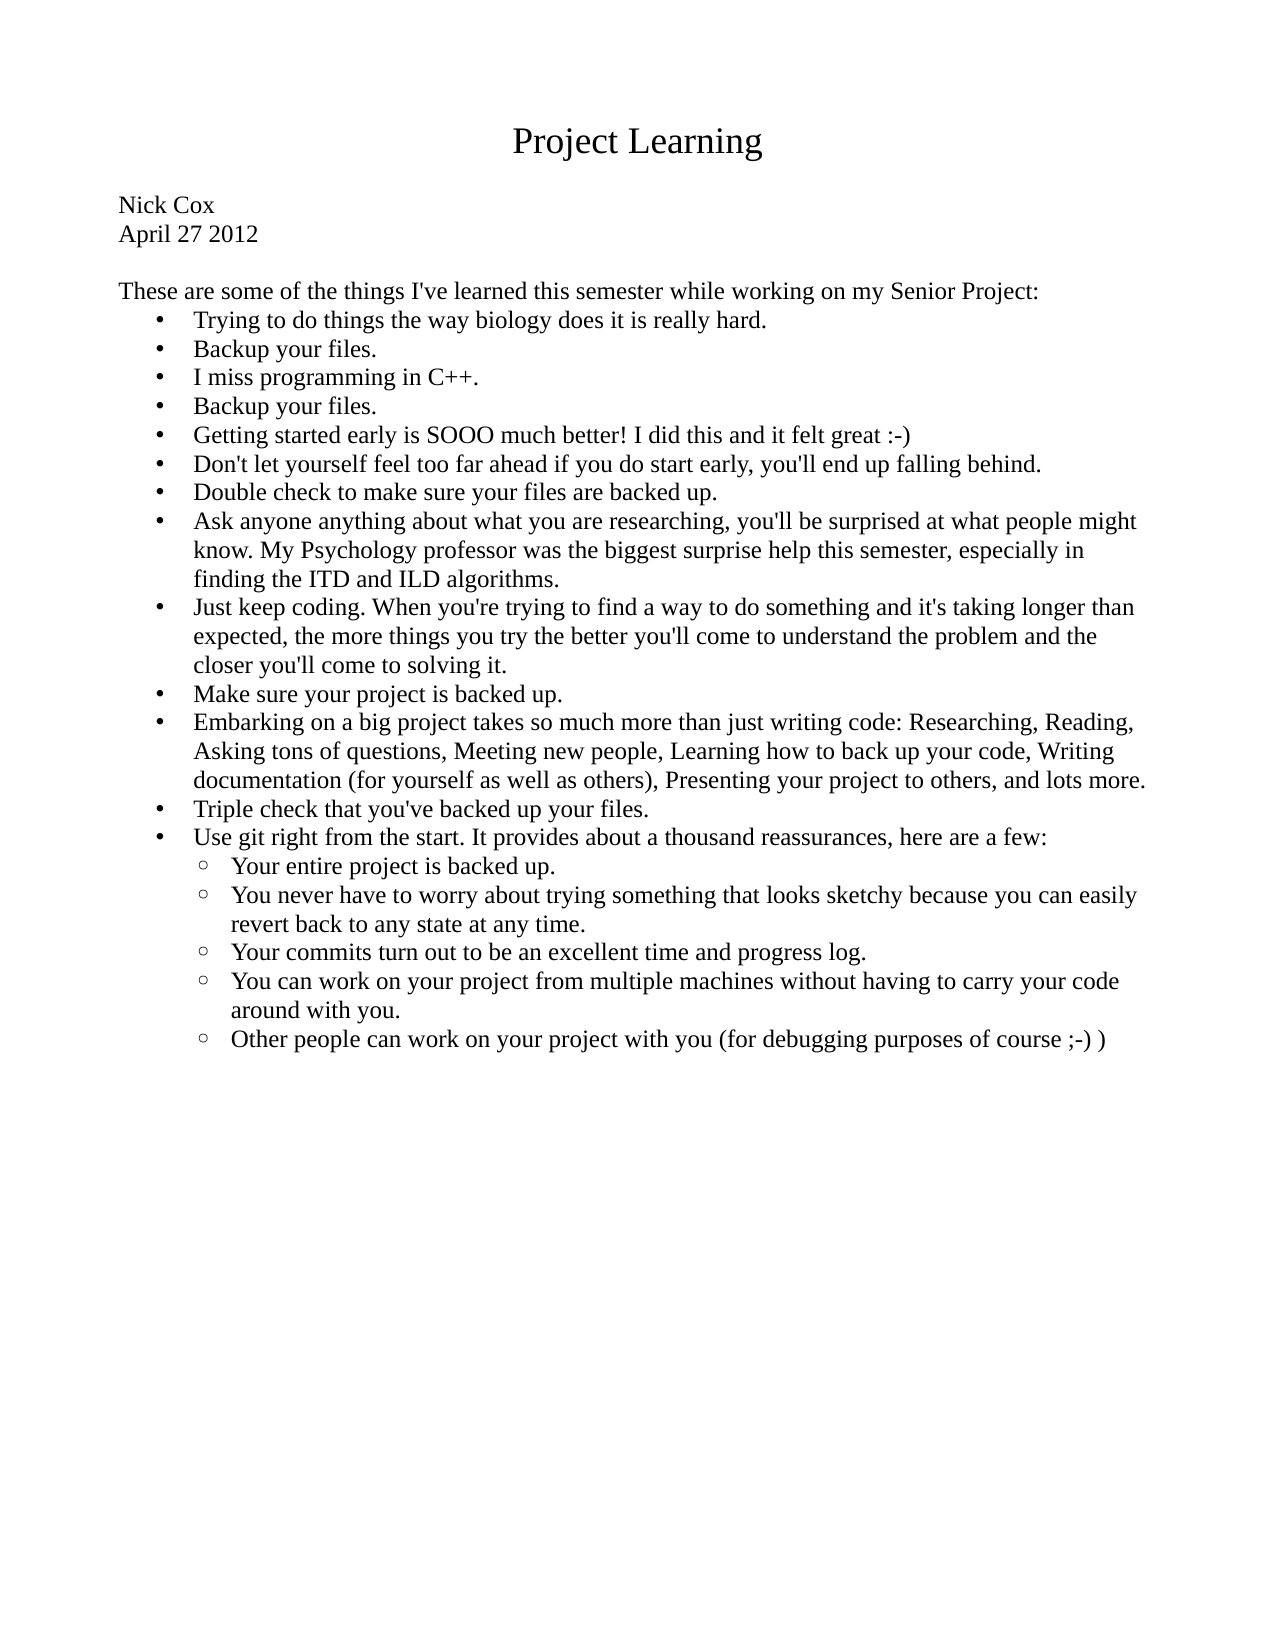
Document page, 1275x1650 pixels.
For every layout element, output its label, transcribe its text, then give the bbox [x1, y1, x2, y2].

list Your entire project is backed up. [193, 851, 1157, 880]
list Your commits turn out to be an excellent time and progress log. [193, 937, 1157, 966]
list You can work on your project from multiple machines without having to carry your code around with you. [193, 966, 1157, 1024]
text Project Learning [118, 118, 1157, 161]
list Just keep coding. When you're trying to find a way to do something and it's taking longer than expected, the more things you try the better you'll come to understand the problem and the closer you'll come to solving it. [156, 592, 1157, 679]
list Double check to make sure your files are backed up. [156, 477, 1157, 506]
list Make sure your project is backed up. [156, 679, 1157, 707]
list Other people can work on your project with you (for debugging purposes of course ;-) ) [193, 1024, 1157, 1052]
text Nick Cox [118, 190, 1157, 219]
text April 27 2012 [118, 219, 1157, 247]
list Don't let yourself feel too far ahead if you do start early, you'll end up falling behind. [156, 449, 1157, 477]
list Ask anyone anything about what you are researching, you'll be surprised at what people might know. My Psychology professor was the biggest surprise help this semester, especially in finding the ITD and ILD algorithms. [156, 506, 1157, 592]
list Triple check that you've backed up your files. [156, 794, 1157, 822]
list Embarking on a big project takes so much more than just writing code: Researching, Reading, Asking tons of questions, Meeting new people, Learning how to back up your code, Writing documentation (for yourself as well as others), Presenting your project to others, and lots more. [156, 707, 1157, 794]
list Backup your files. [156, 391, 1157, 420]
list You never have to worry about trying something that looks sketchy because you can easily revert back to any state at any time. [193, 880, 1157, 937]
text These are some of the things I've learned this semester while working on my Senior Project: [118, 276, 1157, 305]
list Backup your files. [156, 334, 1157, 362]
list Trying to do things the way biology does it is really hard. [156, 305, 1157, 334]
list Use git right from the start. It provides about a thousand reassurances, here are a few: [156, 822, 1157, 851]
list I miss programming in C++. [156, 362, 1157, 391]
list Getting started early is SOOO much better! I did this and it felt great :-) [156, 420, 1157, 449]
